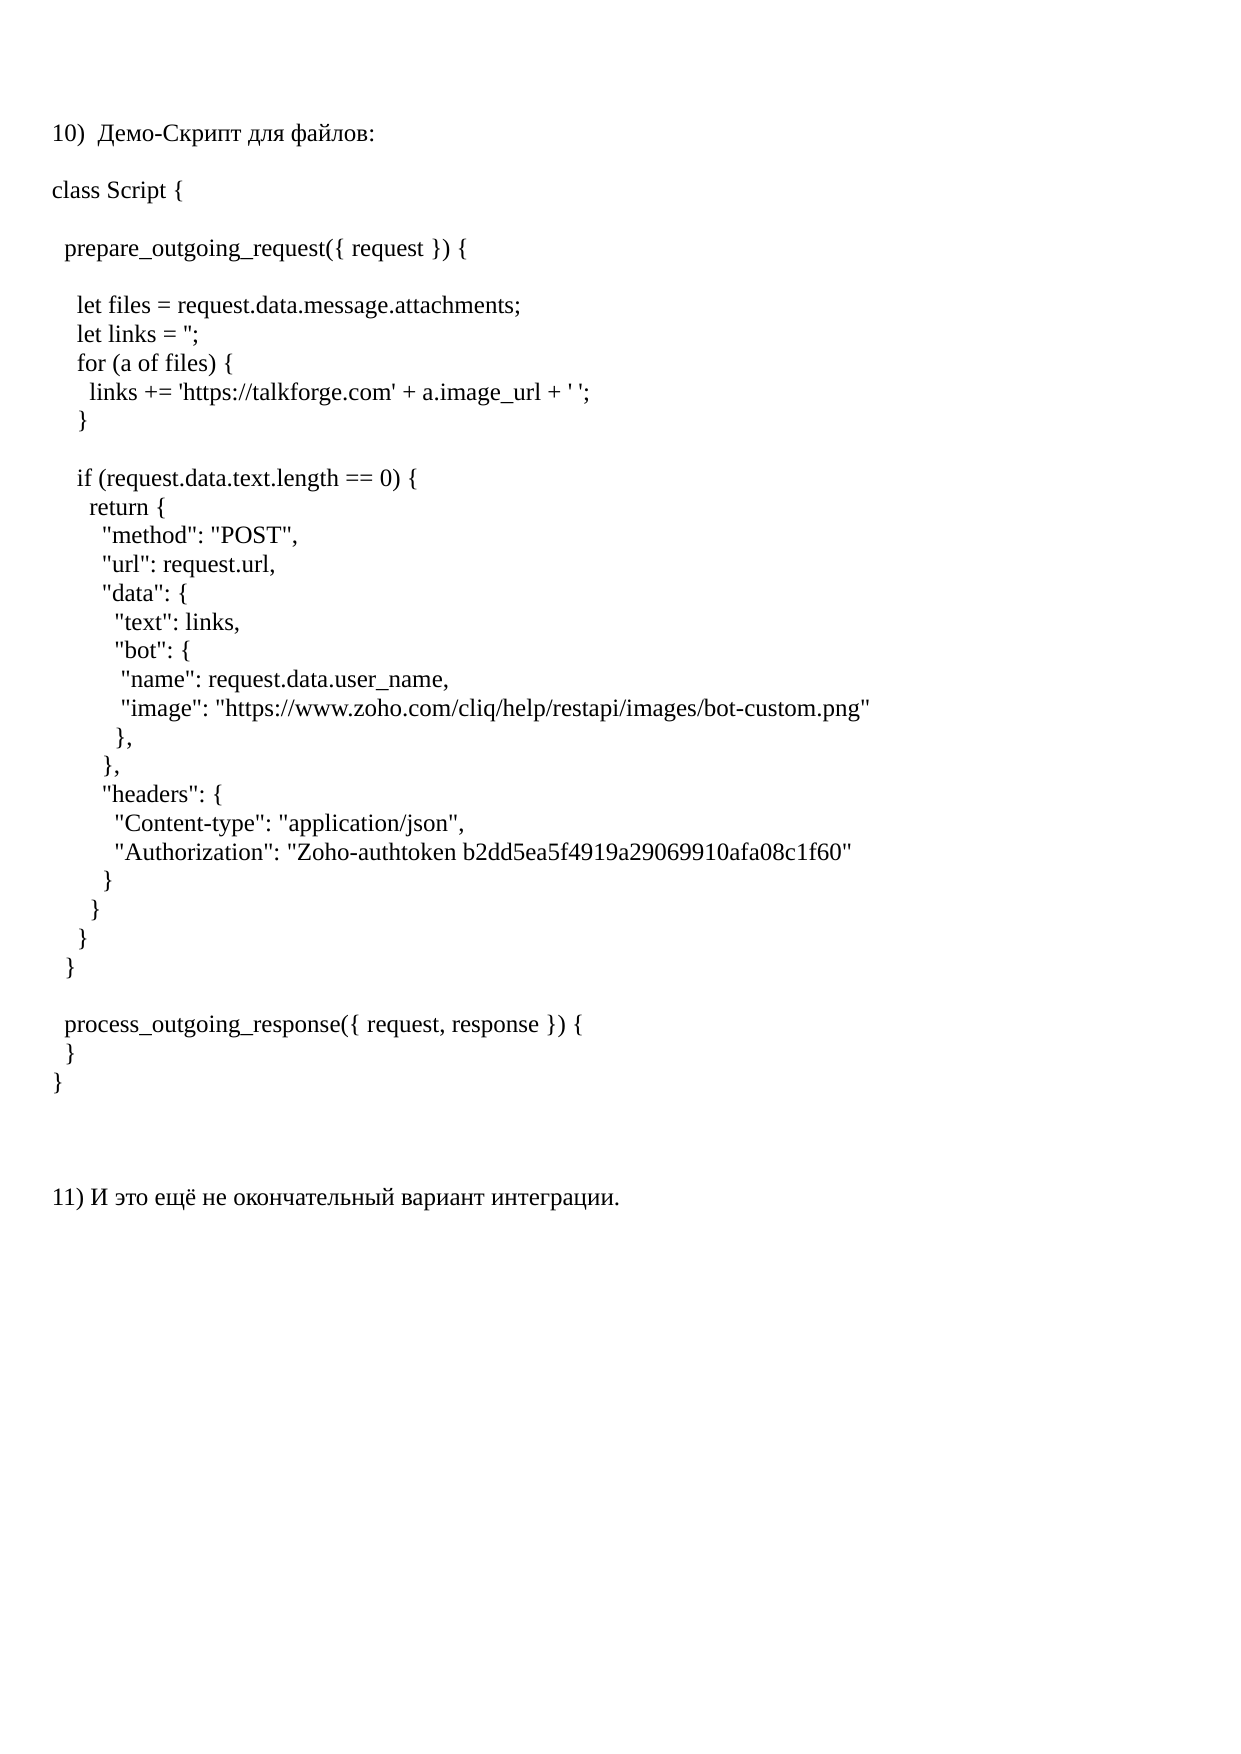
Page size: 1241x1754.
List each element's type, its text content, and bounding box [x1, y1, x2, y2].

text class Script { [52, 176, 1177, 204]
text "bot": { [52, 636, 1177, 664]
text "headers": { [52, 779, 1177, 808]
text return { [52, 492, 1177, 521]
text "image": "https://www.zoho.com/cliq/help/restapi/images/bot-custom.png" [52, 693, 1177, 722]
text "name": request.data.user_name, [52, 664, 1177, 693]
text "text": links, [52, 607, 1177, 636]
text } [52, 1038, 1177, 1067]
text } [52, 923, 1177, 952]
text } [52, 1067, 1177, 1096]
text for (a of files) { [52, 348, 1177, 377]
text prepare_outgoing_request({ request }) { [52, 233, 1177, 262]
text 11) И это ещё не окончательный вариант интеграции. [52, 1182, 1177, 1211]
text if (request.data.text.length == 0) { [52, 463, 1177, 492]
text }, [52, 751, 1177, 779]
text "method": "POST", [52, 521, 1177, 549]
text let links = ''; [52, 319, 1177, 348]
text "Content-type": "application/json", [52, 808, 1177, 837]
text "data": { [52, 578, 1177, 607]
text let files = request.data.message.attachments; [52, 291, 1177, 319]
text process_outgoing_response({ request, response }) { [52, 1009, 1177, 1038]
text 10) Демо-Скрипт для файлов: [52, 118, 1177, 147]
text } [52, 406, 1177, 434]
text }, [52, 722, 1177, 751]
text } [52, 866, 1177, 894]
text } [52, 894, 1177, 923]
text } [52, 952, 1177, 981]
text "Authorization": "Zoho-authtoken b2dd5ea5f4919a29069910afa08c1f60" [52, 837, 1177, 866]
text "url": request.url, [52, 549, 1177, 578]
text links += 'https://talkforge.com' + a.image_url + ' '; [52, 377, 1177, 406]
